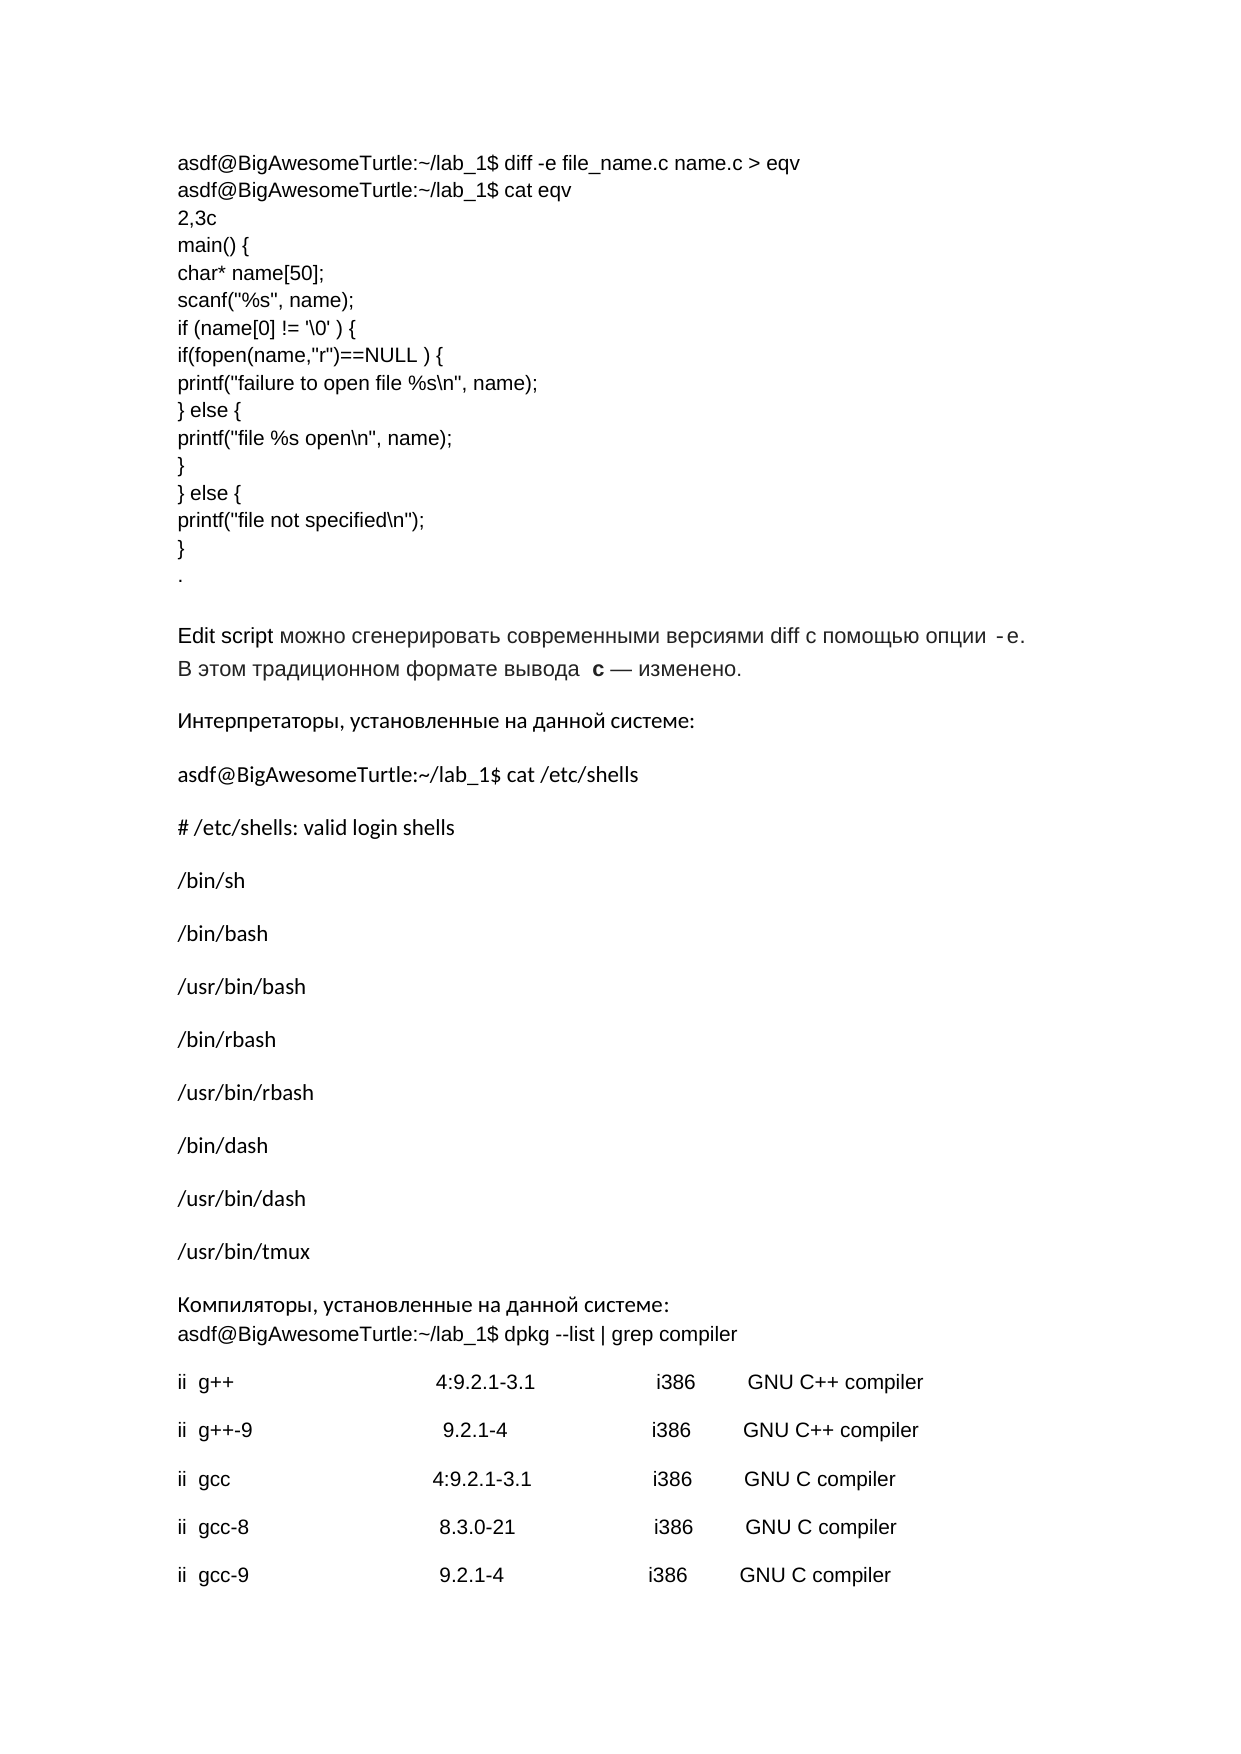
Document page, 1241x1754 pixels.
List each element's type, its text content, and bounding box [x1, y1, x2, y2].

text Компиляторы, установленные на данной системе: asdf@BigAwesomeTurtle:~/lab_1$ dpkg --list | grep compiler [177, 1290, 1152, 1345]
text Edit script можно сгенерировать современными версиями diff с помощью опции -e. [177, 622, 1152, 649]
text printf("file %s open\n", name); [177, 425, 1152, 449]
text scanf("%s", name); [177, 288, 1152, 312]
text } else { [177, 480, 1152, 504]
text ii gcc-8 8.3.0-21 i386 GNU C compiler [177, 1515, 1152, 1539]
text char* name[50]; [177, 260, 1152, 284]
text # /etc/shells: valid login shells [177, 813, 1152, 841]
text . [177, 563, 1152, 587]
text ii gcc-9 9.2.1-4 i386 GNU C compiler [177, 1563, 1152, 1587]
text /bin/rbash [177, 1025, 1152, 1053]
text if(fopen(name,"r")==NULL ) { [177, 343, 1152, 367]
text В этом традиционном формате вывода с — изменено. [177, 654, 1152, 682]
text ii g++ 4:9.2.1-3.1 i386 GNU C++ compiler [177, 1370, 1152, 1394]
text /usr/bin/tmux [177, 1237, 1152, 1265]
text } [177, 535, 1152, 559]
text /usr/bin/dash [177, 1184, 1152, 1212]
text ii g++-9 9.2.1-4 i386 GNU C++ compiler [177, 1418, 1152, 1442]
text /bin/bash [177, 919, 1152, 947]
text 2,3c [177, 205, 1152, 229]
text main() { [177, 233, 1152, 257]
text ii gcc 4:9.2.1-3.1 i386 GNU C compiler [177, 1466, 1152, 1490]
text /bin/sh [177, 866, 1152, 894]
text /usr/bin/bash [177, 972, 1152, 1000]
text if (name[0] != '\0' ) { [177, 315, 1152, 339]
text asdf@BigAwesomeTurtle:~/lab_1$ cat eqv [177, 178, 1152, 202]
text asdf@BigAwesomeTurtle:~/lab_1$ diff -e file_name.c name.c > eqv [177, 150, 1152, 174]
text asdf@BigAwesomeTurtle:~/lab_1$ cat /etc/shells [177, 760, 1152, 788]
text } else { [177, 398, 1152, 422]
text } [177, 453, 1152, 477]
text /bin/dash [177, 1131, 1152, 1159]
text printf("failure to open file %s\n", name); [177, 370, 1152, 394]
text /usr/bin/rbash [177, 1078, 1152, 1106]
text printf("file not specified\n"); [177, 508, 1152, 532]
text Интерпретаторы, установленные на данной системе: [177, 707, 1152, 735]
